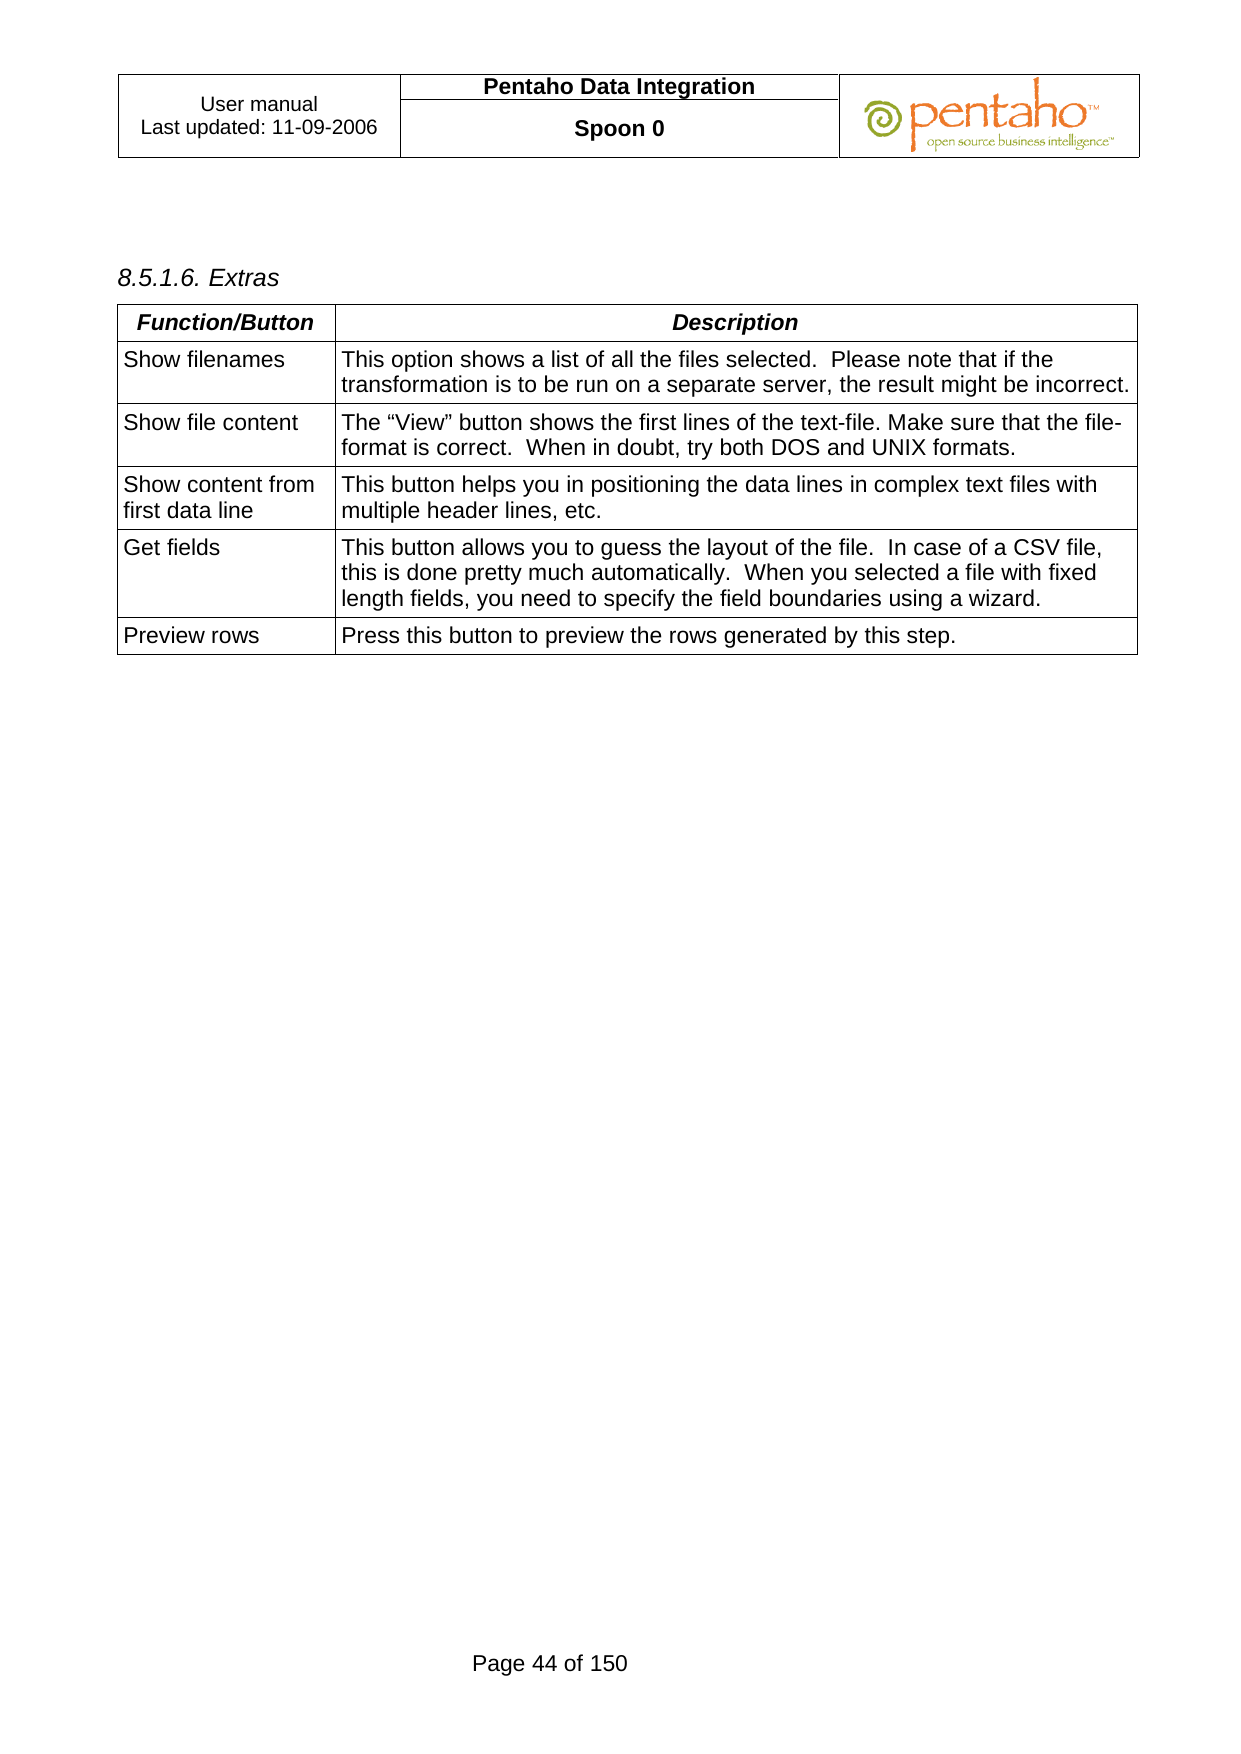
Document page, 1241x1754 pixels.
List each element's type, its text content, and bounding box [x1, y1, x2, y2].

table_header Description [336, 305, 1137, 341]
table_cell Show content from first data line [118, 467, 335, 529]
table_cell This option shows a list of all the files selected. Please note that if the transformation is to be run on a separate server, the result might be incorrect. [336, 342, 1137, 403]
table_header Function/Button [118, 305, 335, 341]
table_cell Preview rows [118, 618, 335, 654]
subtitle Extras [117, 263, 1137, 291]
table_cell Show filenames [118, 342, 335, 403]
table_cell Show file content [118, 404, 335, 466]
table_cell Get fields [118, 530, 335, 617]
table_cell This button helps you in positioning the data lines in complex text files with multiple header lines, etc. [336, 467, 1137, 529]
table_cell The “View” button shows the first lines of the text-file. Make sure that the file-format is correct. When in doubt, try both DOS and UNIX formats. [336, 404, 1137, 466]
table_cell Press this button to preview the rows generated by this step. [336, 618, 1137, 654]
table_cell This button allows you to guess the layout of the file. In case of a CSV file, this is done pretty much automatically. When you selected a file with fixed length fields, you need to specify the field boundaries using a wizard. [336, 530, 1137, 617]
